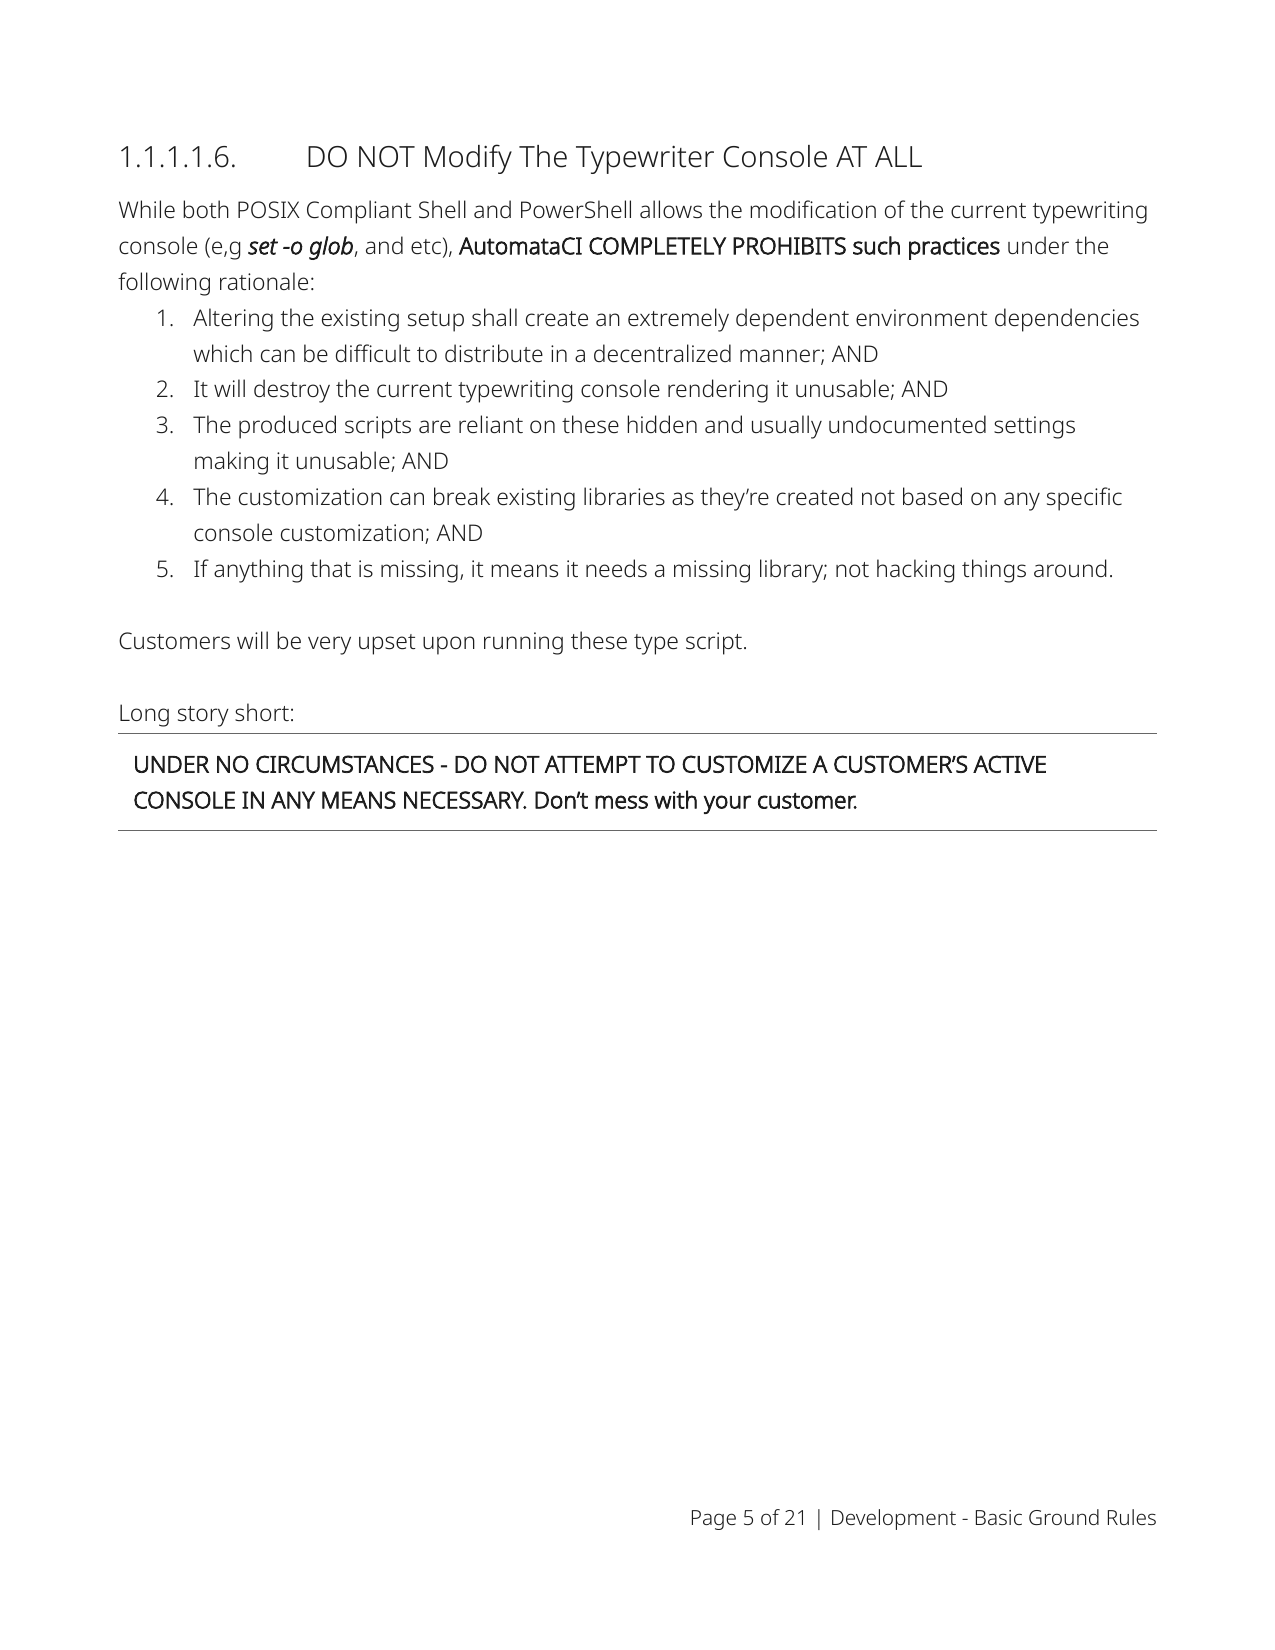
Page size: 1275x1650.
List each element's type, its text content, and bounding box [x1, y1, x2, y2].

list It will destroy the current typewriting console rendering it unusable; AND [156, 373, 1157, 405]
text UNDER NO CIRCUMSTANCES - DO NOT ATTEMPT TO CUSTOMIZE A CUSTOMER’S ACTIVE CONSOLE IN ANY MEANS NECESSARY. Don’t mess with your customer. [118, 734, 1157, 830]
list Altering the existing setup shall create an extremely dependent environment dependencies which can be difficult to distribute in a decentralized manner; AND [156, 302, 1157, 369]
text While both POSIX Compliant Shell and PowerShell allows the modification of the current typewriting console (e,g set -o glob, and etc), AutomataCI COMPLETELY PROHIBITS such practices under the following rationale: [118, 194, 1157, 297]
subtitle DO NOT Modify The Typewriter Console AT ALL [118, 136, 1157, 176]
text Long story short: [118, 697, 1157, 728]
text Customers will be very upset upon running these type script. [118, 625, 1157, 656]
list The customization can break existing libraries as they’re created not based on any specific console customization; AND [156, 481, 1157, 548]
list If anything that is missing, it means it needs a missing library; not hacking things around. [156, 553, 1157, 584]
list The produced scripts are reliant on these hidden and usually undocumented settings making it unusable; AND [156, 409, 1157, 477]
